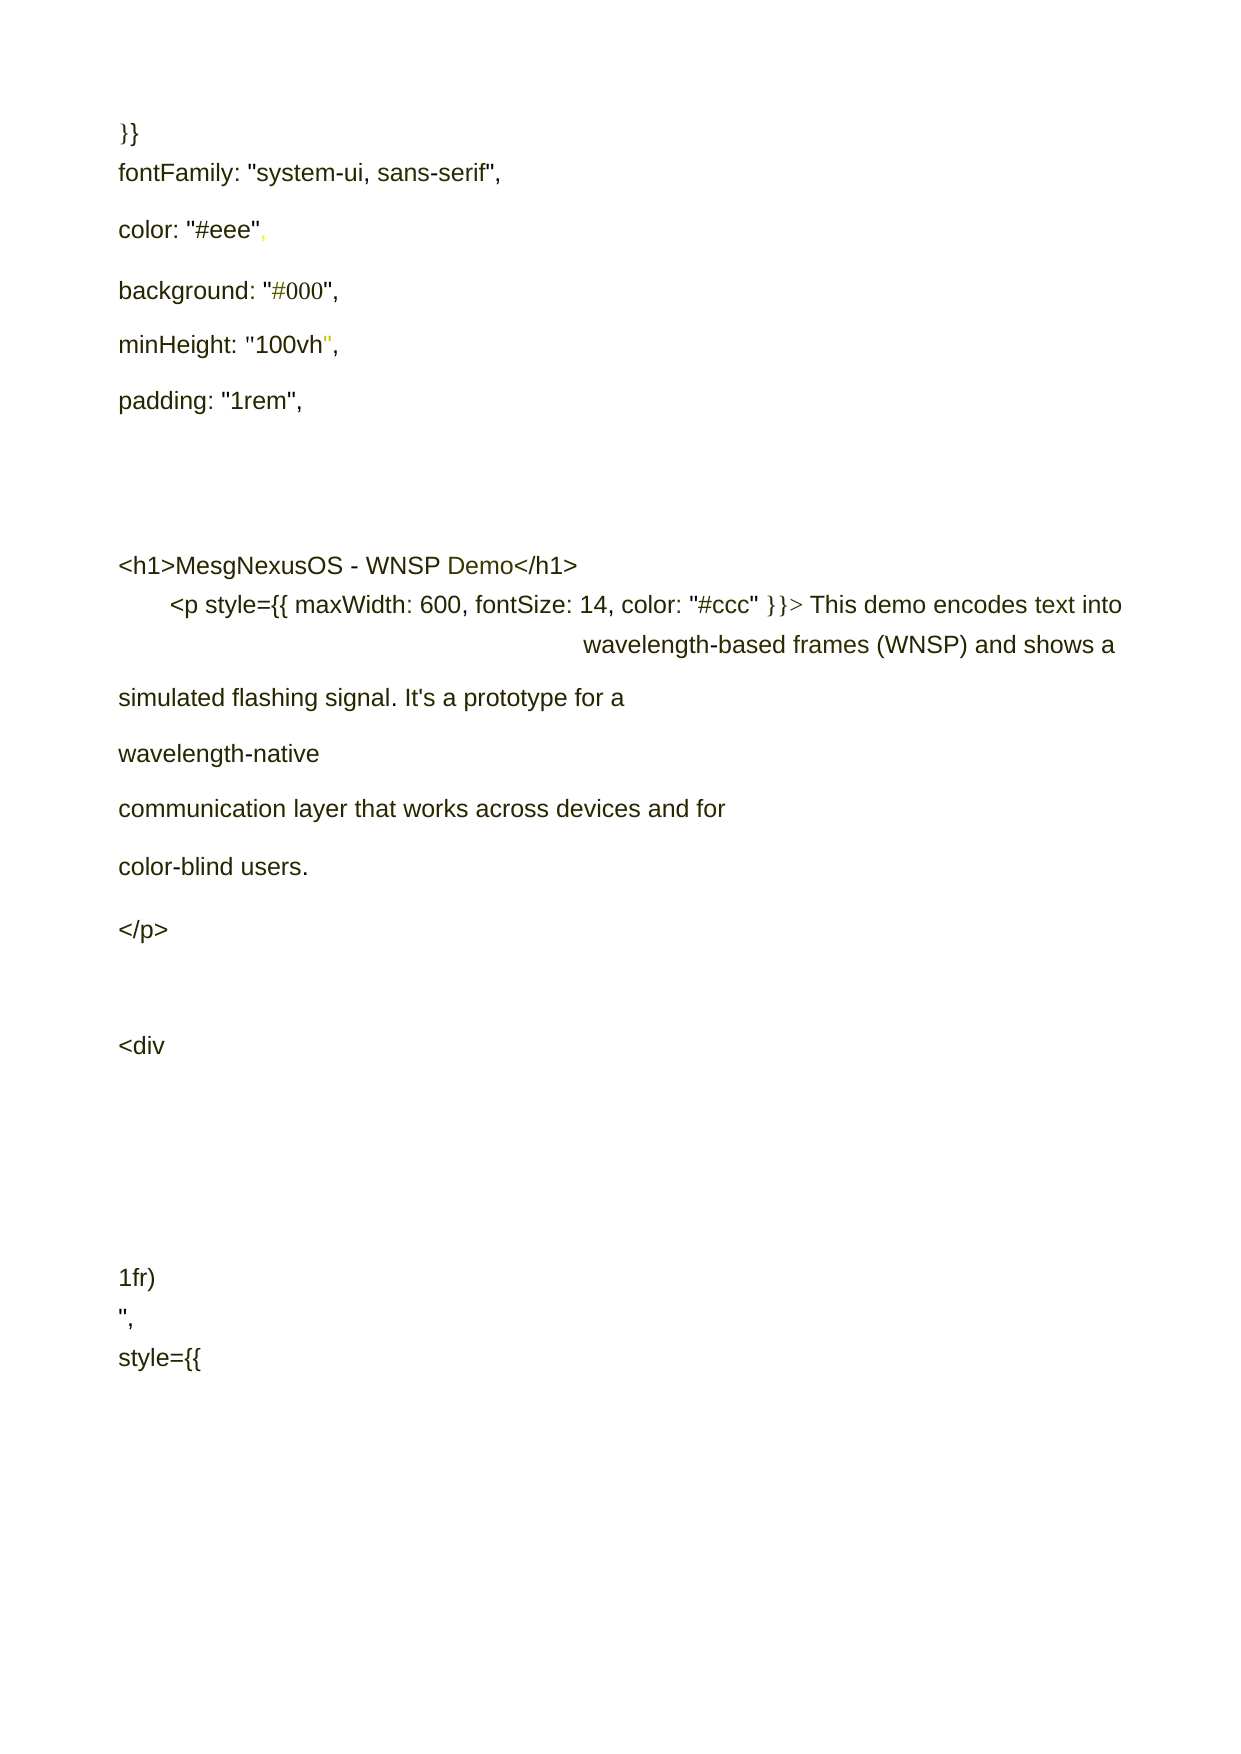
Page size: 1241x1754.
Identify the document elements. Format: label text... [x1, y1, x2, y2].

text <div [118, 1031, 213, 1059]
text simulated flashing signal. It's a prototype for a [118, 683, 1013, 711]
text style={{ [118, 1342, 299, 1371]
text fontFamily: "system-ui, sans-serif", [118, 158, 789, 187]
text color-blind users. [118, 852, 393, 881]
text background: "#000", [118, 276, 528, 305]
text color: "#eee", [118, 216, 401, 244]
text </p> [118, 915, 222, 944]
text padding: "1rem", [118, 386, 456, 414]
text communication layer that works across devices and for [118, 794, 1122, 823]
text <p style={{ maxWidth: 600, fontSize: 14, color: "#ccc" }}> This demo encodes text into wavelength-based frames (WNSP) and shows a [118, 590, 1122, 659]
text <h1>MesgNexusOS - WNSP Demo</h1> [118, 551, 893, 579]
text minHeight: "100vh", [118, 330, 517, 359]
text }} [118, 118, 169, 147]
text wavelength-native [118, 739, 410, 768]
text 1fr)", [118, 1263, 163, 1332]
